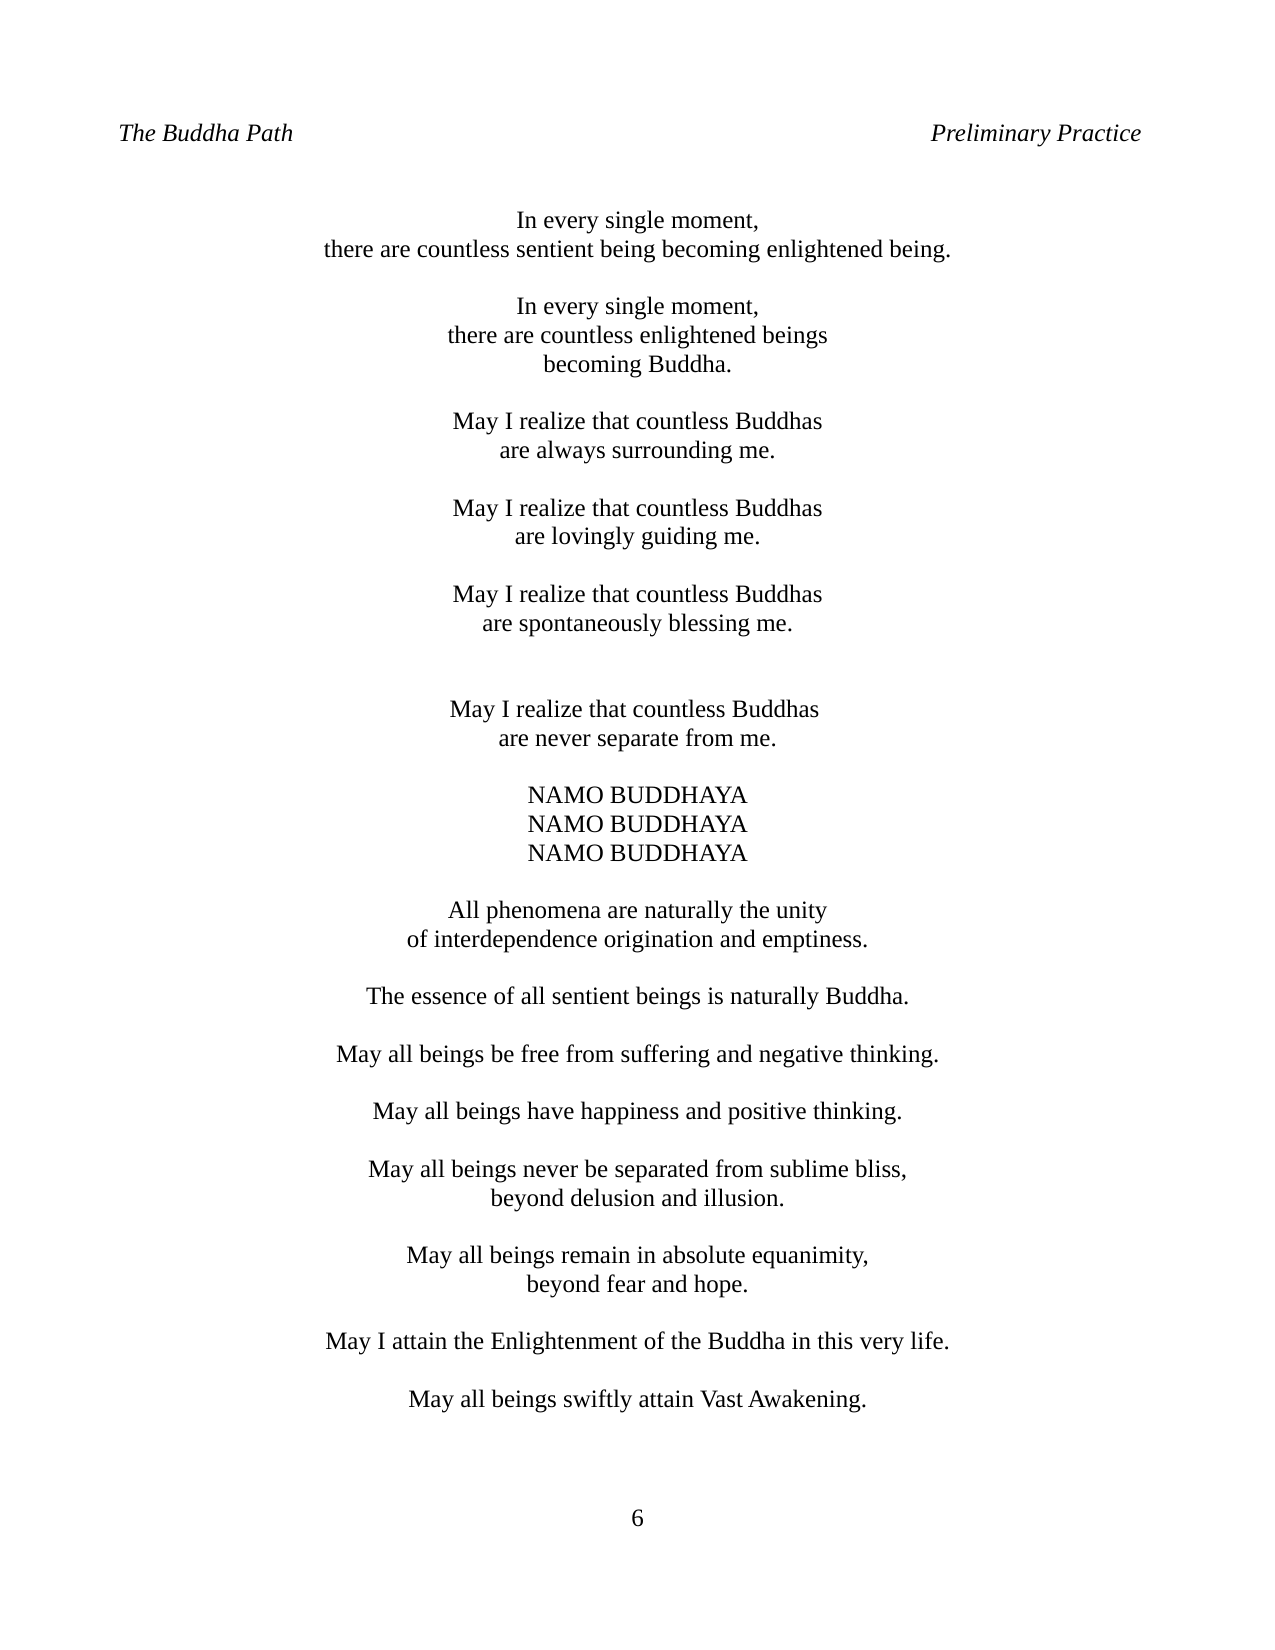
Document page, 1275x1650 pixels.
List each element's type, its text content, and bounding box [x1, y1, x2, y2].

text NAMO BUDDHAYA [118, 838, 1157, 866]
text May all beings have happiness and positive thinking. [118, 1096, 1157, 1125]
text are never separate from me. [118, 723, 1157, 751]
text The essence of all sentient beings is naturally Buddha. [118, 981, 1157, 1010]
text May all beings remain in absolute equanimity, [118, 1240, 1157, 1269]
text May I realize that countless Buddhas [118, 579, 1157, 608]
text beyond fear and hope. [118, 1269, 1157, 1298]
text NAMO BUDDHAYA [118, 780, 1157, 809]
text are spontaneously blessing me. [118, 608, 1157, 636]
text May I attain the Enlightenment of the Buddha in this very life. [118, 1326, 1157, 1355]
text May I realize that countless Buddhas [118, 493, 1157, 521]
text of interdependence origination and emptiness. [118, 924, 1157, 953]
text beyond delusion and illusion. [118, 1183, 1157, 1211]
text May I realize that countless Buddhas [118, 406, 1157, 435]
text May all beings be free from suffering and negative thinking. [118, 1039, 1157, 1068]
text are lovingly guiding me. [118, 521, 1157, 550]
text there are countless enlightened beings [118, 320, 1157, 349]
text May all beings swiftly attain Vast Awakening. [118, 1384, 1157, 1413]
text are always surrounding me. [118, 435, 1157, 464]
text May all beings never be separated from sublime bliss, [118, 1154, 1157, 1183]
text In every single moment, [118, 291, 1157, 320]
text NAMO BUDDHAYA [118, 809, 1157, 838]
text there are countless sentient being becoming enlightened being. [118, 234, 1157, 263]
text All phenomena are naturally the unity [118, 895, 1157, 924]
text In every single moment, [118, 205, 1157, 234]
text May I realize that countless Buddhas [118, 694, 1157, 723]
text becoming Buddha. [118, 349, 1157, 378]
